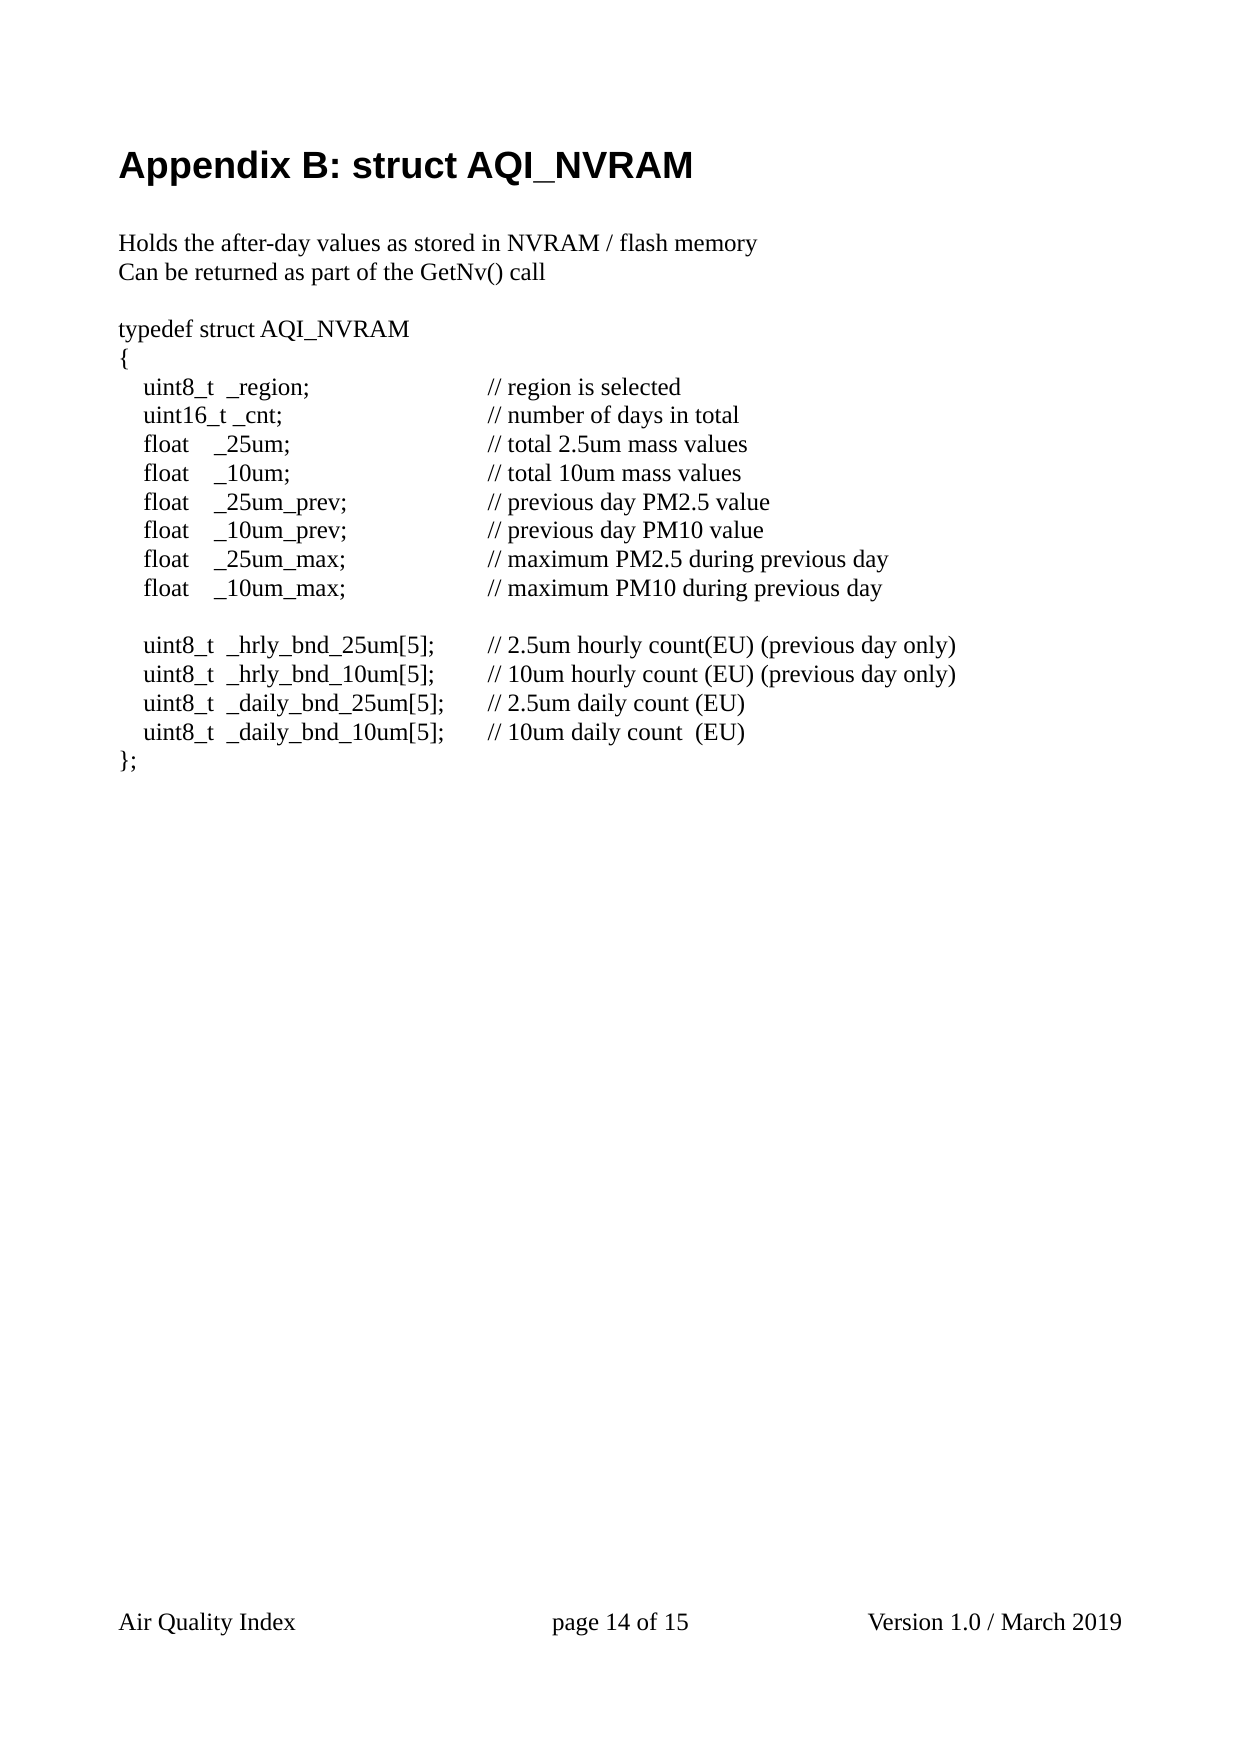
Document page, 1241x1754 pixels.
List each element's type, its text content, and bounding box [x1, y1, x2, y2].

text uint8_t _hrly_bnd_25um[5]; // 2.5um hourly count(EU) (previous day only) [118, 631, 1122, 659]
text Holds the after-day values as stored in NVRAM / flash memory [118, 228, 1122, 257]
text float _25um; // total 2.5um mass values [118, 429, 1122, 458]
text uint8_t _daily_bnd_10um[5]; // 10um daily count (EU) [118, 717, 1122, 746]
text uint8_t _hrly_bnd_10um[5]; // 10um hourly count (EU) (previous day only) [118, 659, 1122, 688]
subtitle Appendix B: struct AQI_NVRAM [118, 143, 1122, 187]
text uint8_t _daily_bnd_25um[5]; // 2.5um daily count (EU) [118, 688, 1122, 717]
text float _10um; // total 10um mass values [118, 458, 1122, 487]
text Can be returned as part of the GetNv() call [118, 257, 1122, 286]
text float _10um_prev; // previous day PM10 value [118, 516, 1122, 544]
text typedef struct AQI_NVRAM [118, 314, 1122, 343]
text }; [118, 746, 1122, 774]
text float _25um_prev; // previous day PM2.5 value [118, 487, 1122, 516]
text { [118, 343, 1122, 372]
text float _10um_max; // maximum PM10 during previous day [118, 573, 1122, 602]
text float _25um_max; // maximum PM2.5 during previous day [118, 544, 1122, 573]
text uint16_t _cnt; // number of days in total [118, 401, 1122, 429]
text uint8_t _region; // region is selected [118, 372, 1122, 401]
